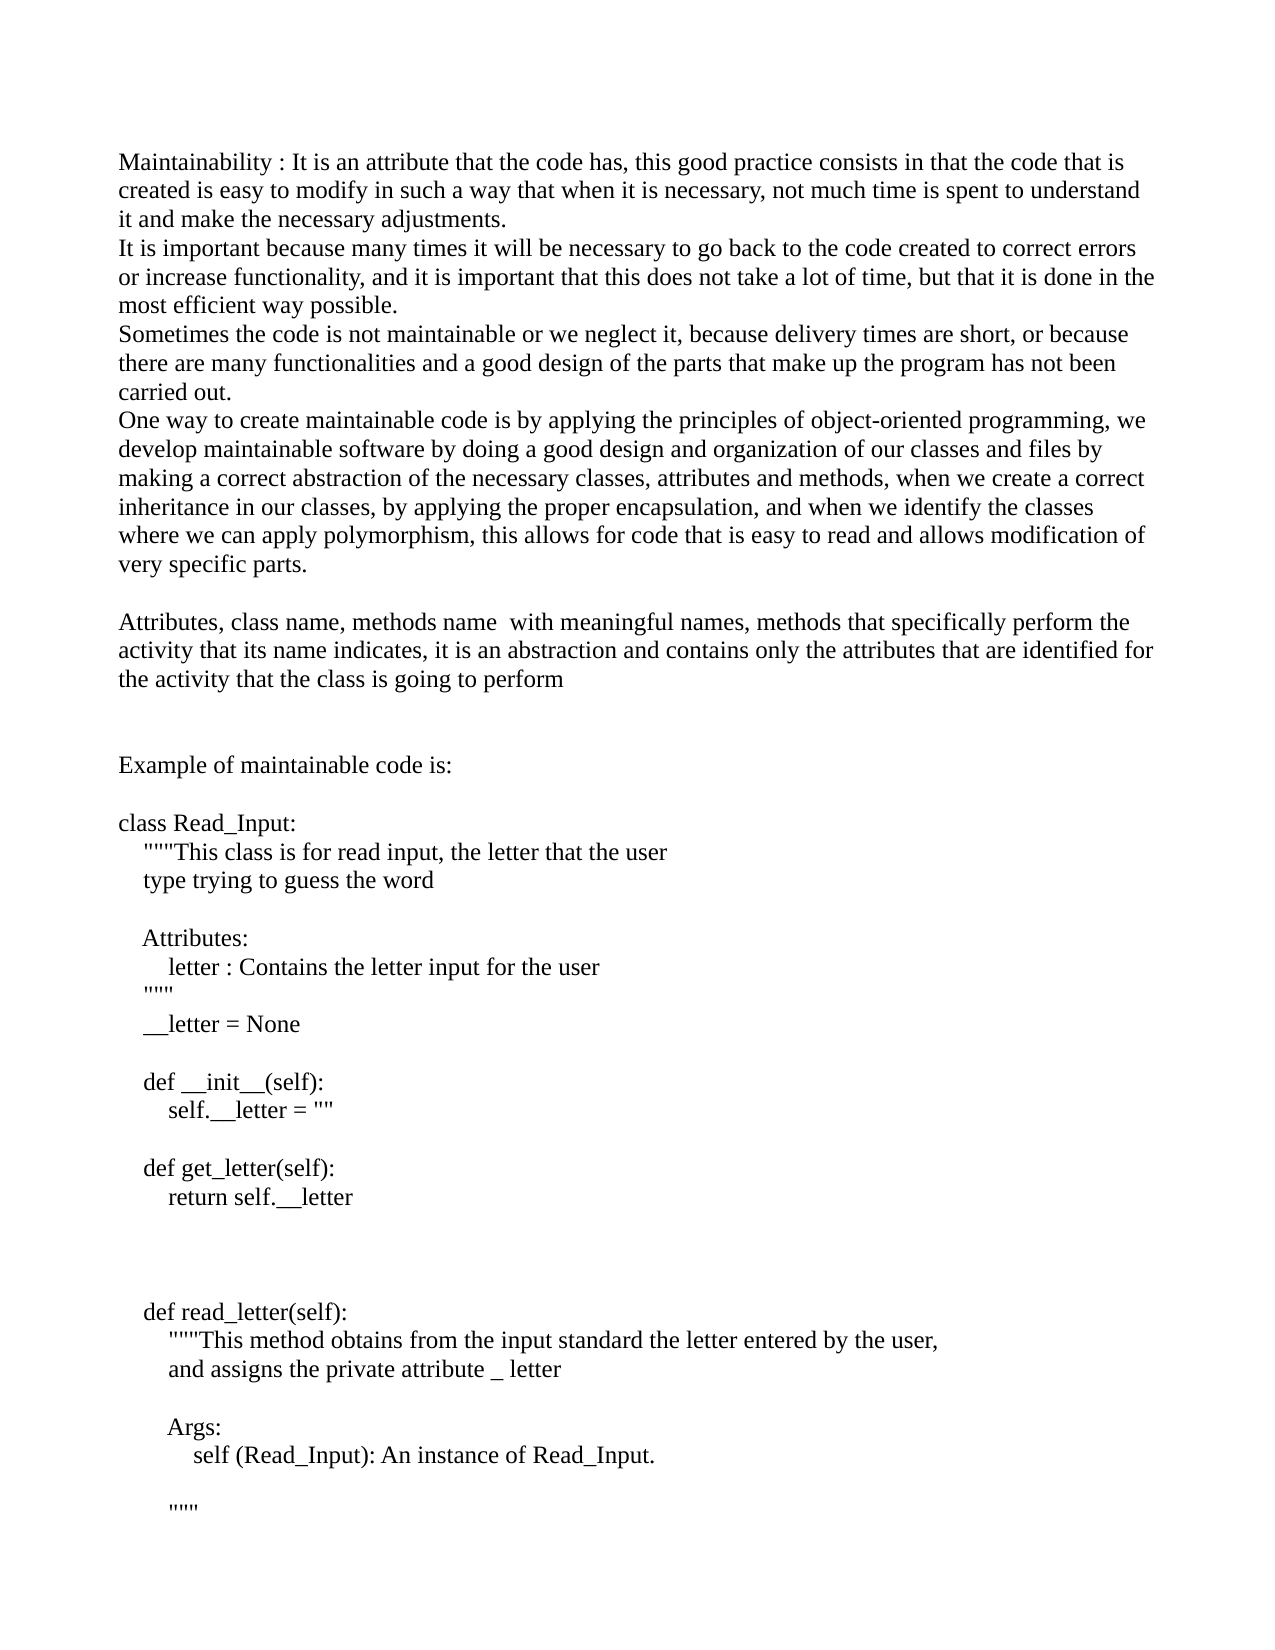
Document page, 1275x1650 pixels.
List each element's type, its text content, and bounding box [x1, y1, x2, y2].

text One way to create maintainable code is by applying the principles of object-oriented programming, we develop maintainable software by doing a good design and organization of our classes and files by making a correct abstraction of the necessary classes, attributes and methods, when we create a correct inheritance in our classes, by applying the proper encapsulation, and when we identify the classes where we can apply polymorphism, this allows for code that is easy to read and allows modification of very specific parts. [118, 406, 1157, 578]
text """This class is for read input, the letter that the user [118, 837, 1157, 866]
text def get_letter(self): [118, 1153, 1157, 1182]
text Example of maintainable code is: [118, 751, 1157, 779]
text return self.__letter [118, 1182, 1157, 1211]
text self.__letter = "" [118, 1096, 1157, 1124]
text """This method obtains from the input standard the letter entered by the user, [118, 1326, 1157, 1354]
text and assigns the private attribute _ letter [118, 1354, 1157, 1383]
text __letter = None [118, 1009, 1157, 1038]
text """ [118, 981, 1157, 1009]
text def read_letter(self): [118, 1297, 1157, 1326]
text def __init__(self): [118, 1067, 1157, 1096]
text type trying to guess the word [118, 866, 1157, 894]
text self (Read_Input): An instance of Read_Input. [118, 1441, 1157, 1469]
text Sometimes the code is not maintainable or we neglect it, because delivery times are short, or because there are many functionalities and a good design of the parts that make up the program has not been carried out. [118, 319, 1157, 406]
text letter : Contains the letter input for the user [118, 952, 1157, 981]
text It is important because many times it will be necessary to go back to the code created to correct errors or increase functionality, and it is important that this does not take a lot of time, but that it is done in the most efficient way possible. [118, 233, 1157, 319]
text Maintainability : It is an attribute that the code has, this good practice consists in that the code that is created is easy to modify in such a way that when it is necessary, not much time is spent to understand it and make the necessary adjustments. [118, 147, 1157, 233]
text Attributes: [118, 923, 1157, 952]
text class Read_Input: [118, 808, 1157, 837]
text """ [118, 1498, 1157, 1527]
text Attributes, class name, methods name with meaningful names, methods that specifically perform the activity that its name indicates, it is an abstraction and contains only the attributes that are identified for the activity that the class is going to perform [118, 607, 1157, 693]
text Args: [118, 1412, 1157, 1441]
